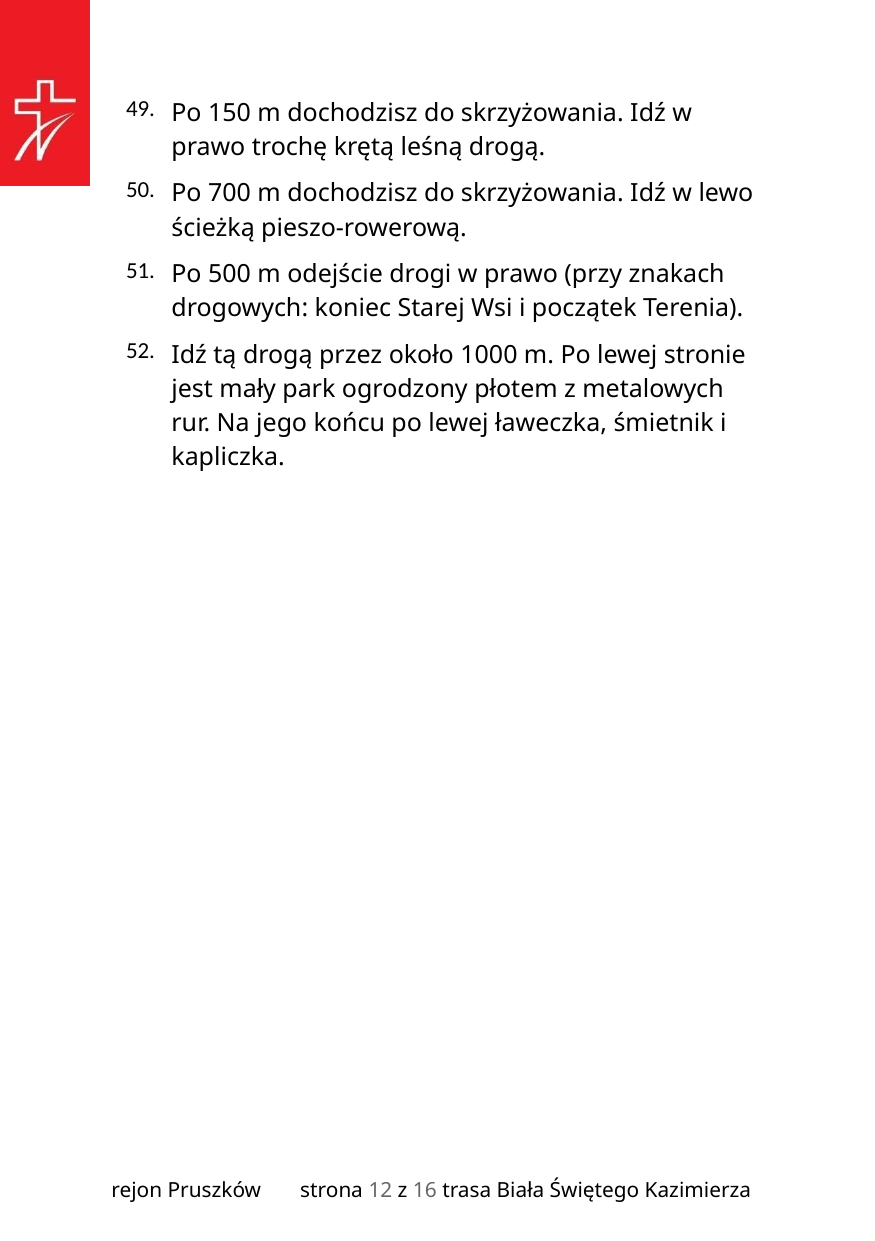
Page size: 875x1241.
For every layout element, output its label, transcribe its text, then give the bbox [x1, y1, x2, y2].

list Idź tą drogą przez około 1000 m. Po lewej stronie jest mały park ogrodzony płotem z metalowych rur. Na jego końcu po lewej ławeczka, śmietnik i kapliczka. [126, 336, 762, 473]
list Po 500 m odejście drogi w prawo (przy znakach drogowych: koniec Starej Wsi i początek Terenia). [126, 256, 762, 324]
picture [0, 0, 90, 186]
list Po 700 m dochodzisz do skrzyżowania. Idź w lewo ścieżką pieszo-rowerową. [126, 175, 762, 243]
list Po 150 m dochodzisz do skrzyżowania. Idź w prawo trochę krętą leśną drogą. [126, 94, 762, 163]
